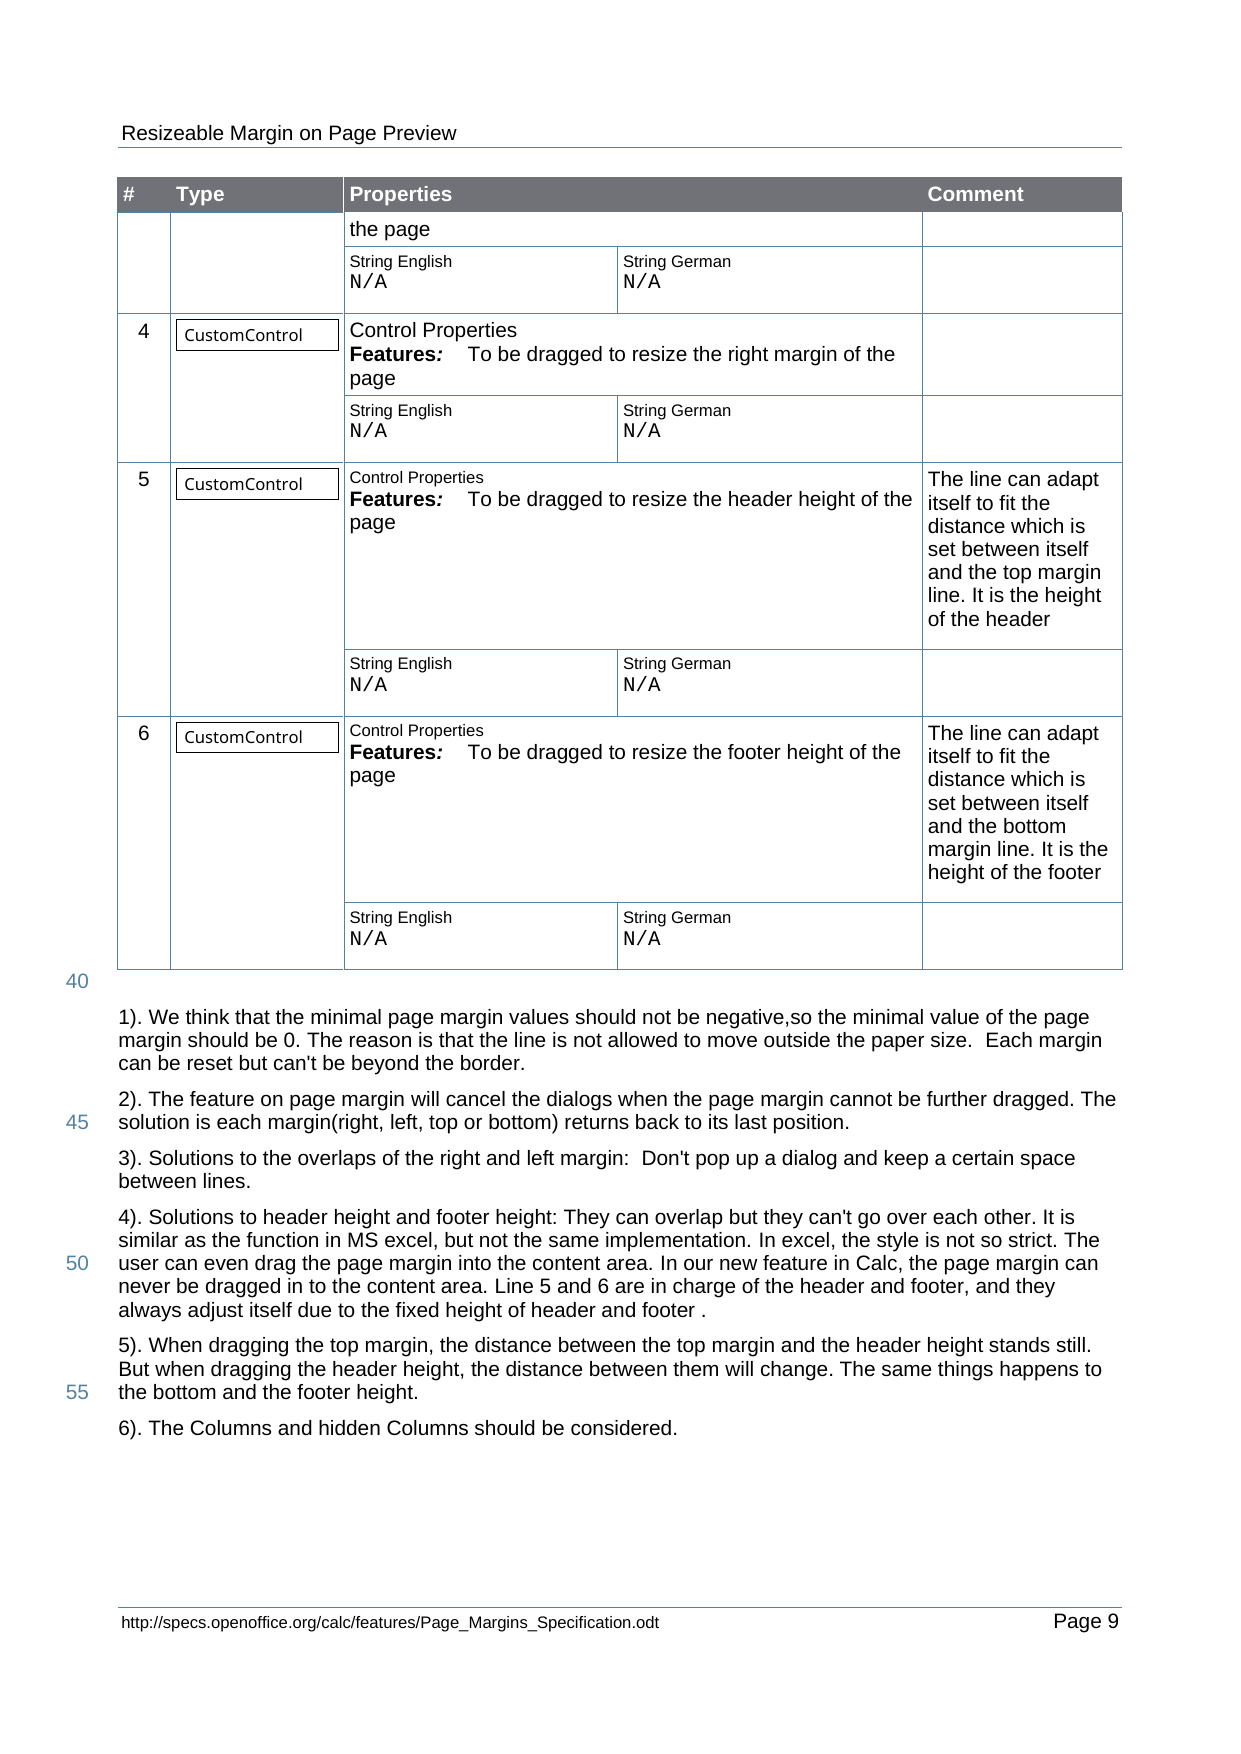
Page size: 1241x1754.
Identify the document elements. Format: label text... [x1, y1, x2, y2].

text 5). When dragging the top margin, the distance between the top margin and the header height stands still. But when dragging the header height, the distance between them will change. The same things happens to the bottom and the footer height. [118, 1334, 1122, 1404]
table_cell String English N/A [345, 247, 617, 313]
table_header # [117, 177, 170, 212]
table_cell [171, 717, 343, 969]
table_cell [923, 396, 1122, 462]
table_header The line can adapt itself to fit the distance which is set between itself and the bottom margin line. It is the height of the footer [923, 717, 1122, 902]
table_header Control Properties Features: To be dragged to resize the right margin of the page [345, 314, 922, 395]
table_cell [171, 213, 343, 313]
table_cell String English N/A [345, 903, 617, 969]
table_header Properties [344, 177, 922, 211]
table_cell [118, 213, 170, 313]
table_header The line can adapt itself to fit the distance which is set between itself and the top margin line. It is the height of the header [923, 463, 1122, 649]
text 1). We think that the minimal page margin values should not be negative,so the minimal value of the page margin should be 0. The reason is that the line is not allowed to move outside the paper size. Each margin can be reset but can't be beyond the border. [118, 1005, 1122, 1075]
table_cell String German N/A [618, 396, 922, 462]
text 4). Solutions to header height and footer height: They can overlap but they can't go over each other. It is similar as the function in MS excel, but not the same implementation. In excel, the style is not so strict. The user can even drag the page margin into the content area. In our new feature in Calc, the page margin can never be dragged in to the content area. Line 5 and 6 are in charge of the header and footer, and they always adjust itself due to the fixed height of header and footer . [118, 1205, 1122, 1321]
table_header the page [345, 212, 922, 246]
table_header [923, 212, 1122, 246]
text 2). The feature on page margin will cancel the dialogs when the page margin cannot be further dragged. The solution is each margin(right, left, top or bottom) returns back to its last position. [118, 1087, 1122, 1134]
text 3). Solutions to the overlaps of the right and left margin: Don't pop up a dialog and keep a certain space between lines. [118, 1146, 1122, 1193]
table_header Control Properties Features: To be dragged to resize the header height of the page [345, 463, 922, 649]
table_cell String German N/A [618, 903, 922, 969]
text 6). The Columns and hidden Columns should be considered. [118, 1416, 1122, 1439]
table_cell [923, 650, 1122, 716]
table_cell String English N/A [345, 650, 617, 716]
table_cell [171, 463, 343, 716]
table_header Comment [922, 177, 1122, 211]
table_cell String English N/A [345, 396, 617, 462]
table_cell [923, 903, 1122, 969]
table_cell String German N/A [618, 247, 922, 313]
table_cell 6 [118, 717, 170, 969]
table_header Type [170, 177, 343, 212]
table_cell [171, 314, 343, 462]
table_cell String German N/A [618, 650, 922, 716]
table_cell 5 [118, 463, 170, 716]
table_cell 4 [118, 314, 170, 462]
table_header Control Properties Features: To be dragged to resize the footer height of the page [345, 717, 922, 902]
table_header [923, 314, 1122, 395]
table_cell [923, 247, 1122, 313]
